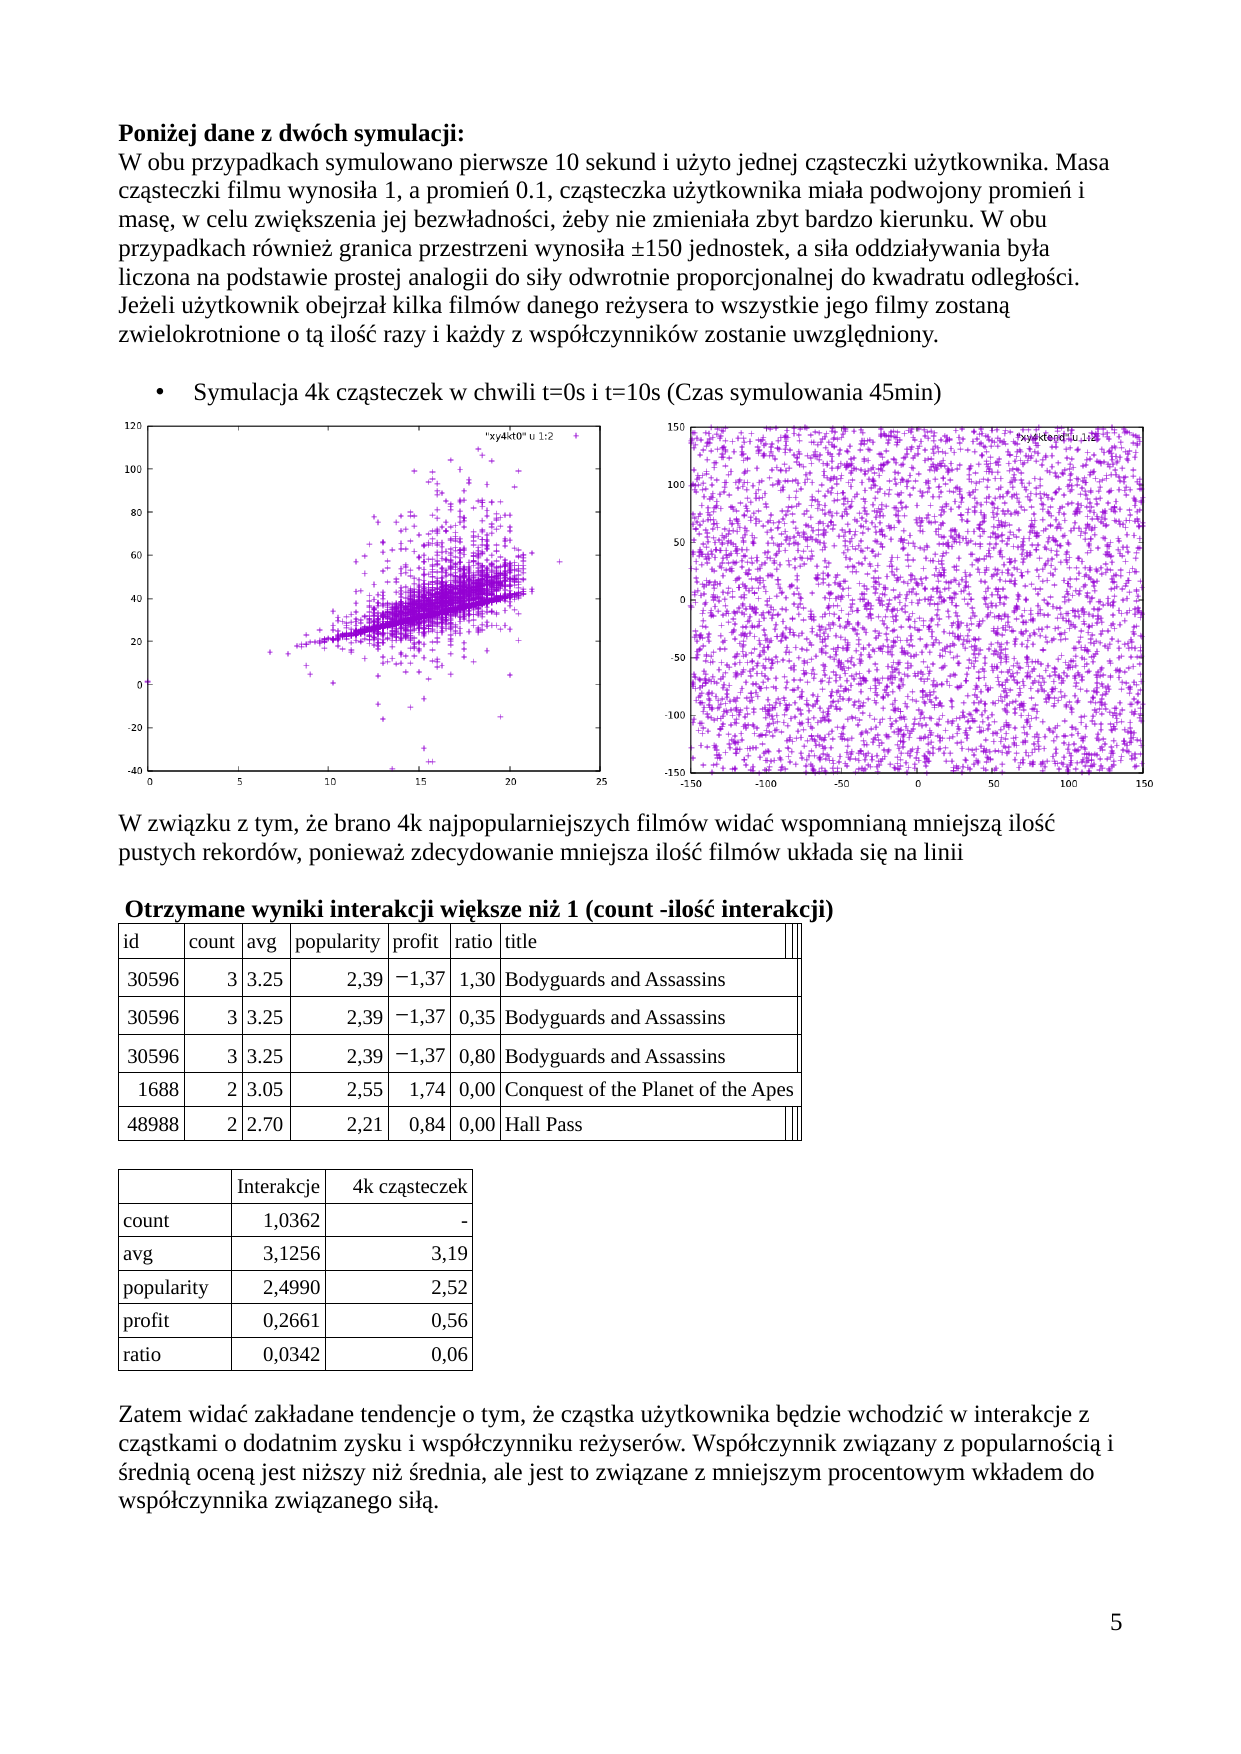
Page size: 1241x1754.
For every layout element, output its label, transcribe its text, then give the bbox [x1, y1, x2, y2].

table_header ratio [451, 924, 500, 958]
table_header Interakcje [232, 1170, 325, 1203]
table_cell 2.70 [243, 1107, 290, 1140]
table_cell 0,56 [326, 1304, 472, 1337]
table_cell 0,80 [451, 1035, 500, 1072]
table_cell 30596 [119, 1035, 184, 1072]
picture [111, 414, 615, 792]
table_cell −1,37 [389, 997, 450, 1034]
table_cell 2,4990 [232, 1271, 325, 1303]
text W związku z tym, że brano 4k najpopularniejszych filmów widać wspomnianą mniejszą ilość pustych rekordów, ponieważ zdecydowanie mniejsza ilość filmów układa się na linii [118, 808, 1122, 866]
table_cell 3.25 [243, 997, 290, 1034]
table_header [786, 924, 792, 958]
text Zatem widać zakładane tendencje o tym, że cząstka użytkownika będzie wchodzić w interakcje z cząstkami o dodatnim zysku i współczynniku reżyserów. Współczynnik związany z popularnością i średnią oceną jest niższy niż średnia, ale jest to związane z mniejszym procentowym wkładem do współczynnika związanego siłą. [118, 1399, 1122, 1514]
table_cell [786, 1107, 792, 1140]
table_cell Bodyguards and Assassins [501, 997, 797, 1034]
table_cell −1,37 [389, 959, 450, 996]
table_cell profit [119, 1304, 231, 1337]
table_cell 3 [185, 1035, 242, 1072]
table_header title [501, 924, 785, 958]
table_cell 3 [185, 997, 242, 1034]
table_cell popularity [119, 1271, 231, 1303]
table_header profit [389, 924, 450, 958]
table_cell 30596 [119, 959, 184, 996]
table_cell ratio [119, 1338, 231, 1370]
table_cell 0,84 [389, 1107, 450, 1140]
table_header [119, 1170, 231, 1203]
table_cell Hall Pass [501, 1107, 785, 1140]
table_cell 2,21 [291, 1107, 388, 1140]
list Symulacja 4k cząsteczek w chwili t=0s i t=10s (Czas symulowania 45min) [156, 377, 1122, 406]
text W obu przypadkach symulowano pierwsze 10 sekund i użyto jednej cząsteczki użytkownika. Masa cząsteczki filmu wynosiła 1, a promień 0.1, cząsteczka użytkownika miała podwojony promień i masę, w celu zwiększenia jej bezwładności, żeby nie zmieniała zbyt bardzo kierunku. W obu przypadkach również granica przestrzeni wynosiła ±150 jednostek, a siła oddziaływania była liczona na podstawie prostej analogii do siły odwrotnie proporcjonalnej do kwadratu odległości. [118, 147, 1122, 291]
text Poniżej dane z dwóch symulacji: [118, 118, 1122, 147]
table_cell 2,55 [291, 1073, 388, 1106]
table_cell 3,1256 [232, 1237, 325, 1270]
table_cell 0,0342 [232, 1338, 325, 1370]
table_cell 1,30 [451, 959, 500, 996]
table_cell 0,00 [451, 1107, 500, 1140]
table_cell 2,39 [291, 1035, 388, 1072]
table_cell −1,37 [389, 1035, 450, 1072]
table_header 4k cząsteczek [326, 1170, 472, 1203]
table_cell 2 [185, 1107, 242, 1140]
table_cell - [326, 1204, 472, 1236]
table_cell 2,39 [291, 997, 388, 1034]
table_header [793, 924, 797, 958]
table_cell Bodyguards and Assassins [501, 1035, 797, 1072]
table_cell 1,0362 [232, 1204, 325, 1236]
table_cell 0,35 [451, 997, 500, 1034]
table_cell Conquest of the Planet of the Apes [501, 1073, 801, 1106]
table_cell 2,39 [291, 959, 388, 996]
table_cell 3.25 [243, 1035, 290, 1072]
table_cell Bodyguards and Assassins [501, 959, 797, 996]
table_cell 0,06 [326, 1338, 472, 1370]
table_cell avg [119, 1237, 231, 1270]
table_header avg [243, 924, 290, 958]
table_cell count [119, 1204, 231, 1236]
text Otrzymane wyniki interakcji większe niż 1 (count -ilość interakcji) [118, 894, 1122, 923]
table_cell [793, 1107, 797, 1140]
table_cell 48988 [119, 1107, 184, 1140]
picture [654, 415, 1159, 794]
table_cell 1688 [119, 1073, 184, 1106]
table_cell 1,74 [389, 1073, 450, 1106]
table_cell 3.05 [243, 1073, 290, 1106]
table_cell 2 [185, 1073, 242, 1106]
table_header id [119, 924, 184, 958]
table_cell 0,00 [451, 1073, 500, 1106]
table_header count [185, 924, 242, 958]
table_cell 3,19 [326, 1237, 472, 1270]
table_header popularity [291, 924, 388, 958]
table_cell 0,2661 [232, 1304, 325, 1337]
table_cell 30596 [119, 997, 184, 1034]
text Jeżeli użytkownik obejrzał kilka filmów danego reżysera to wszystkie jego filmy zostaną zwielokrotnione o tą ilość razy i każdy z współczynników zostanie uwzględniony. [118, 291, 1122, 348]
table_cell 2,52 [326, 1271, 472, 1303]
table_cell 3.25 [243, 959, 290, 996]
table_cell 3 [185, 959, 242, 996]
